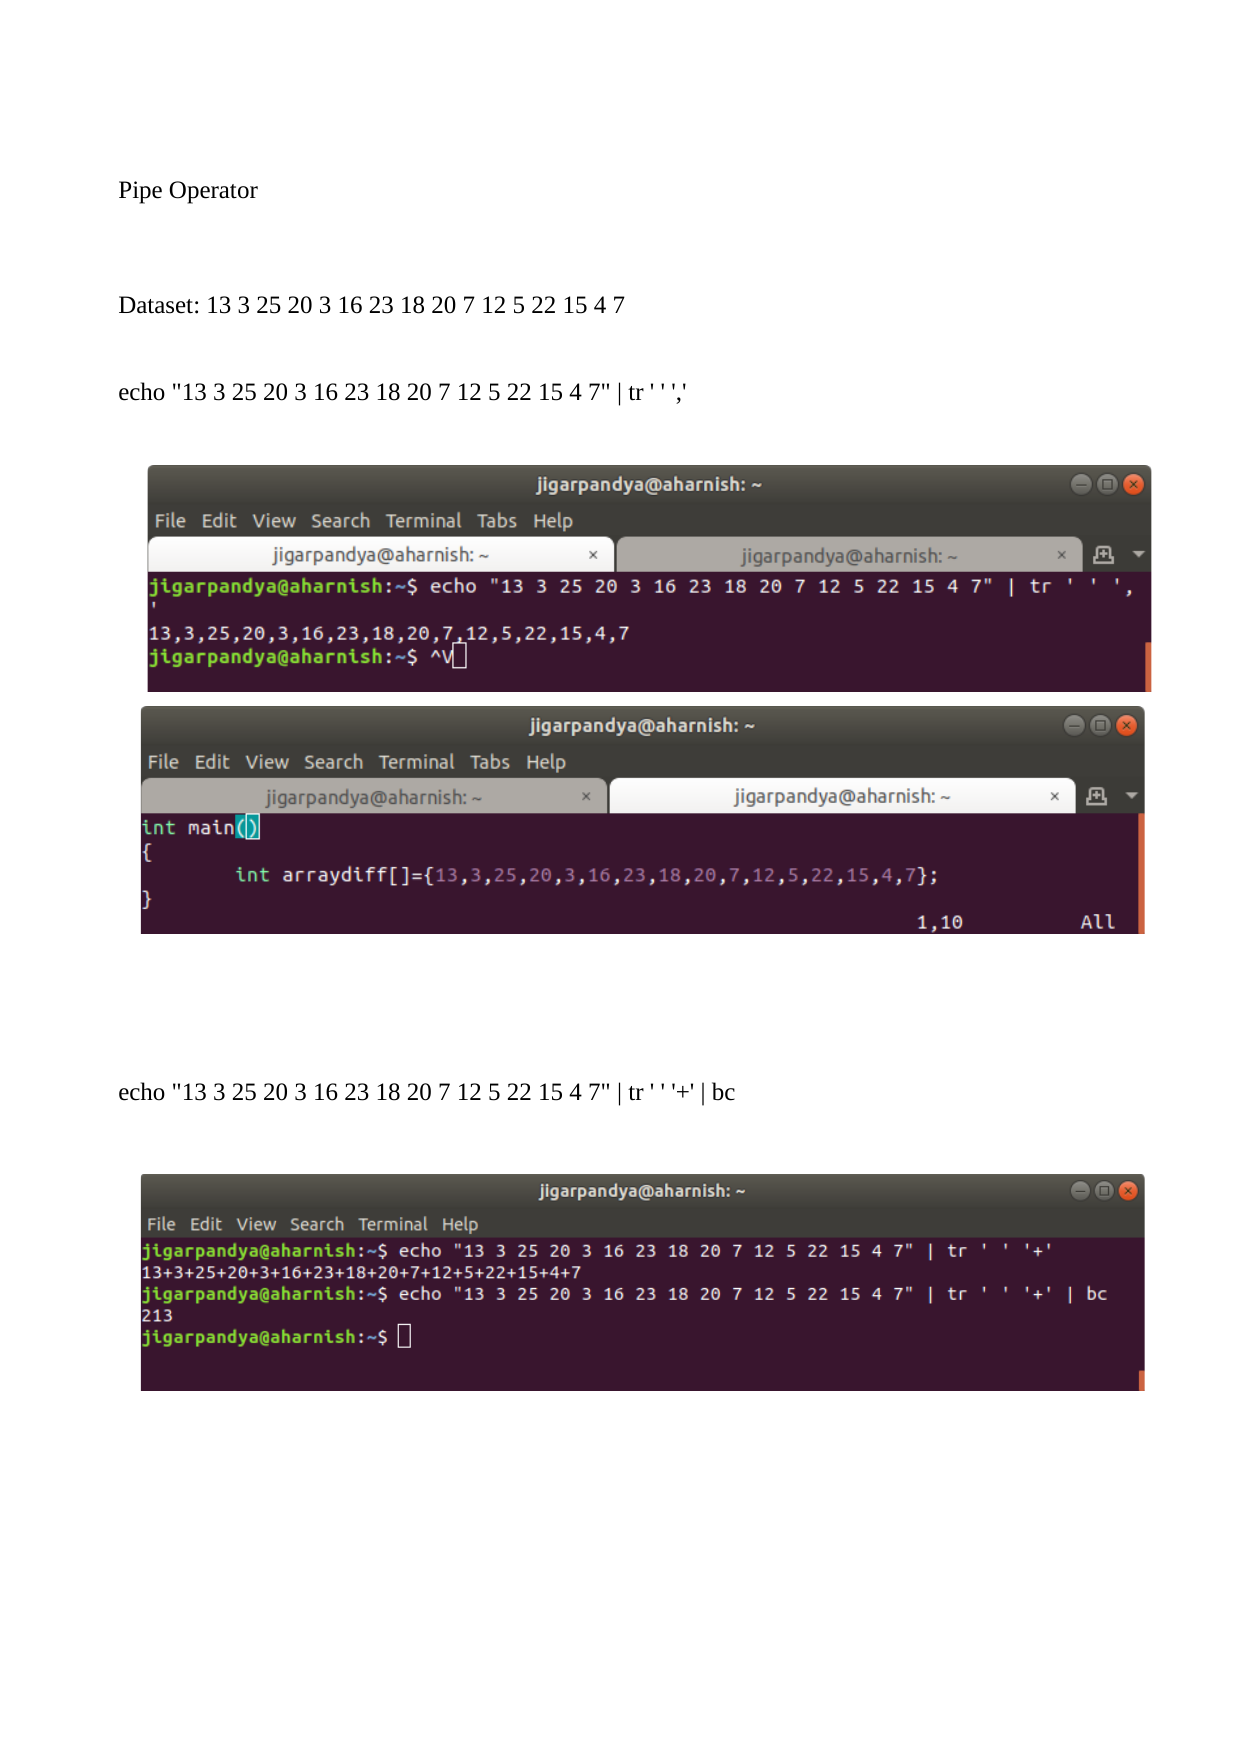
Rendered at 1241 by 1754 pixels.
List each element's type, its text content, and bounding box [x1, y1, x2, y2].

text Dataset: 13 3 25 20 3 16 23 18 20 7 12 5 22 15 4 7 [118, 291, 1122, 319]
text echo "13 3 25 20 3 16 23 18 20 7 12 5 22 15 4 7" | tr ' ' '+' | bc [118, 1077, 1122, 1106]
picture [140, 1174, 1145, 1391]
text echo "13 3 25 20 3 16 23 18 20 7 12 5 22 15 4 7" | tr ' ' ',' [118, 377, 1122, 406]
picture [140, 706, 1145, 934]
text Pipe Operator [118, 176, 1122, 204]
picture [147, 465, 1152, 692]
